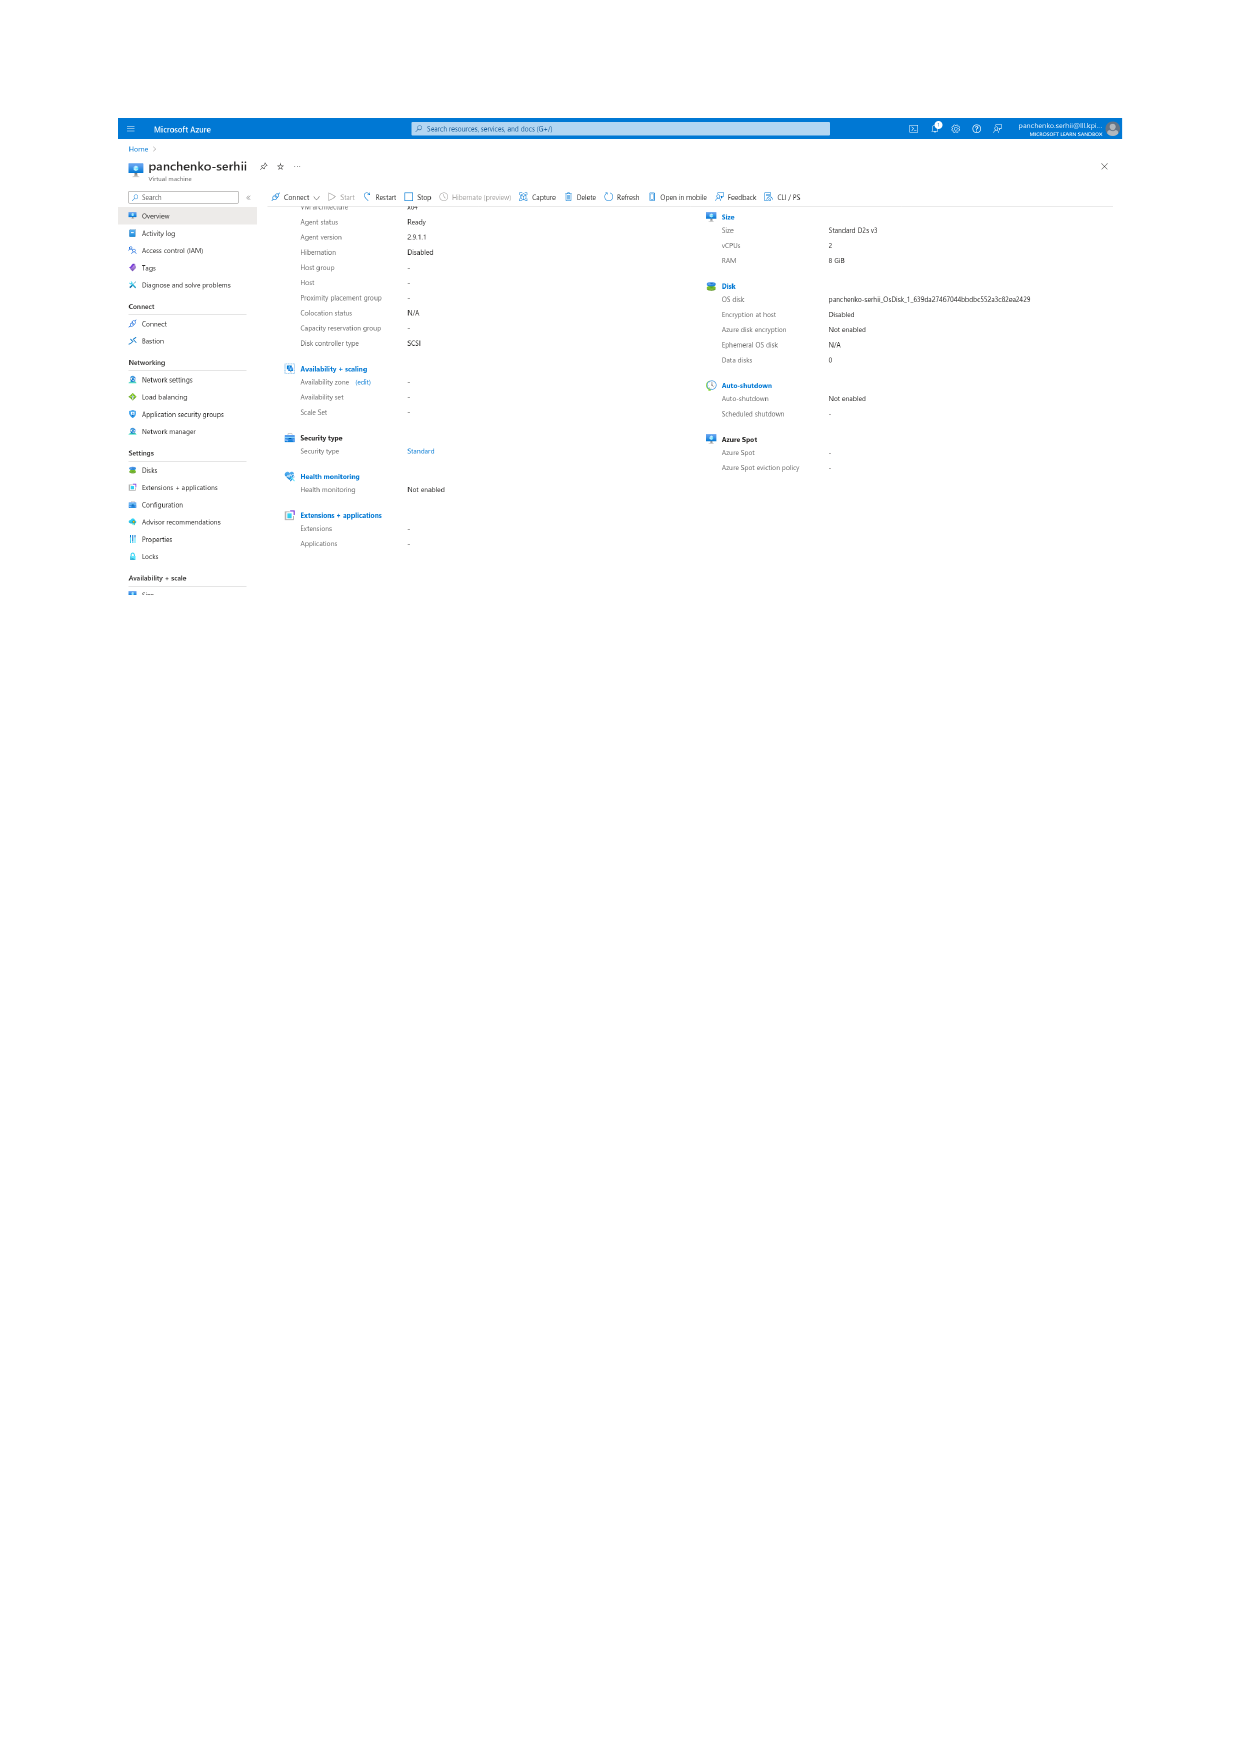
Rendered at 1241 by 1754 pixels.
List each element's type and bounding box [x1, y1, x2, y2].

picture [118, 118, 1123, 595]
